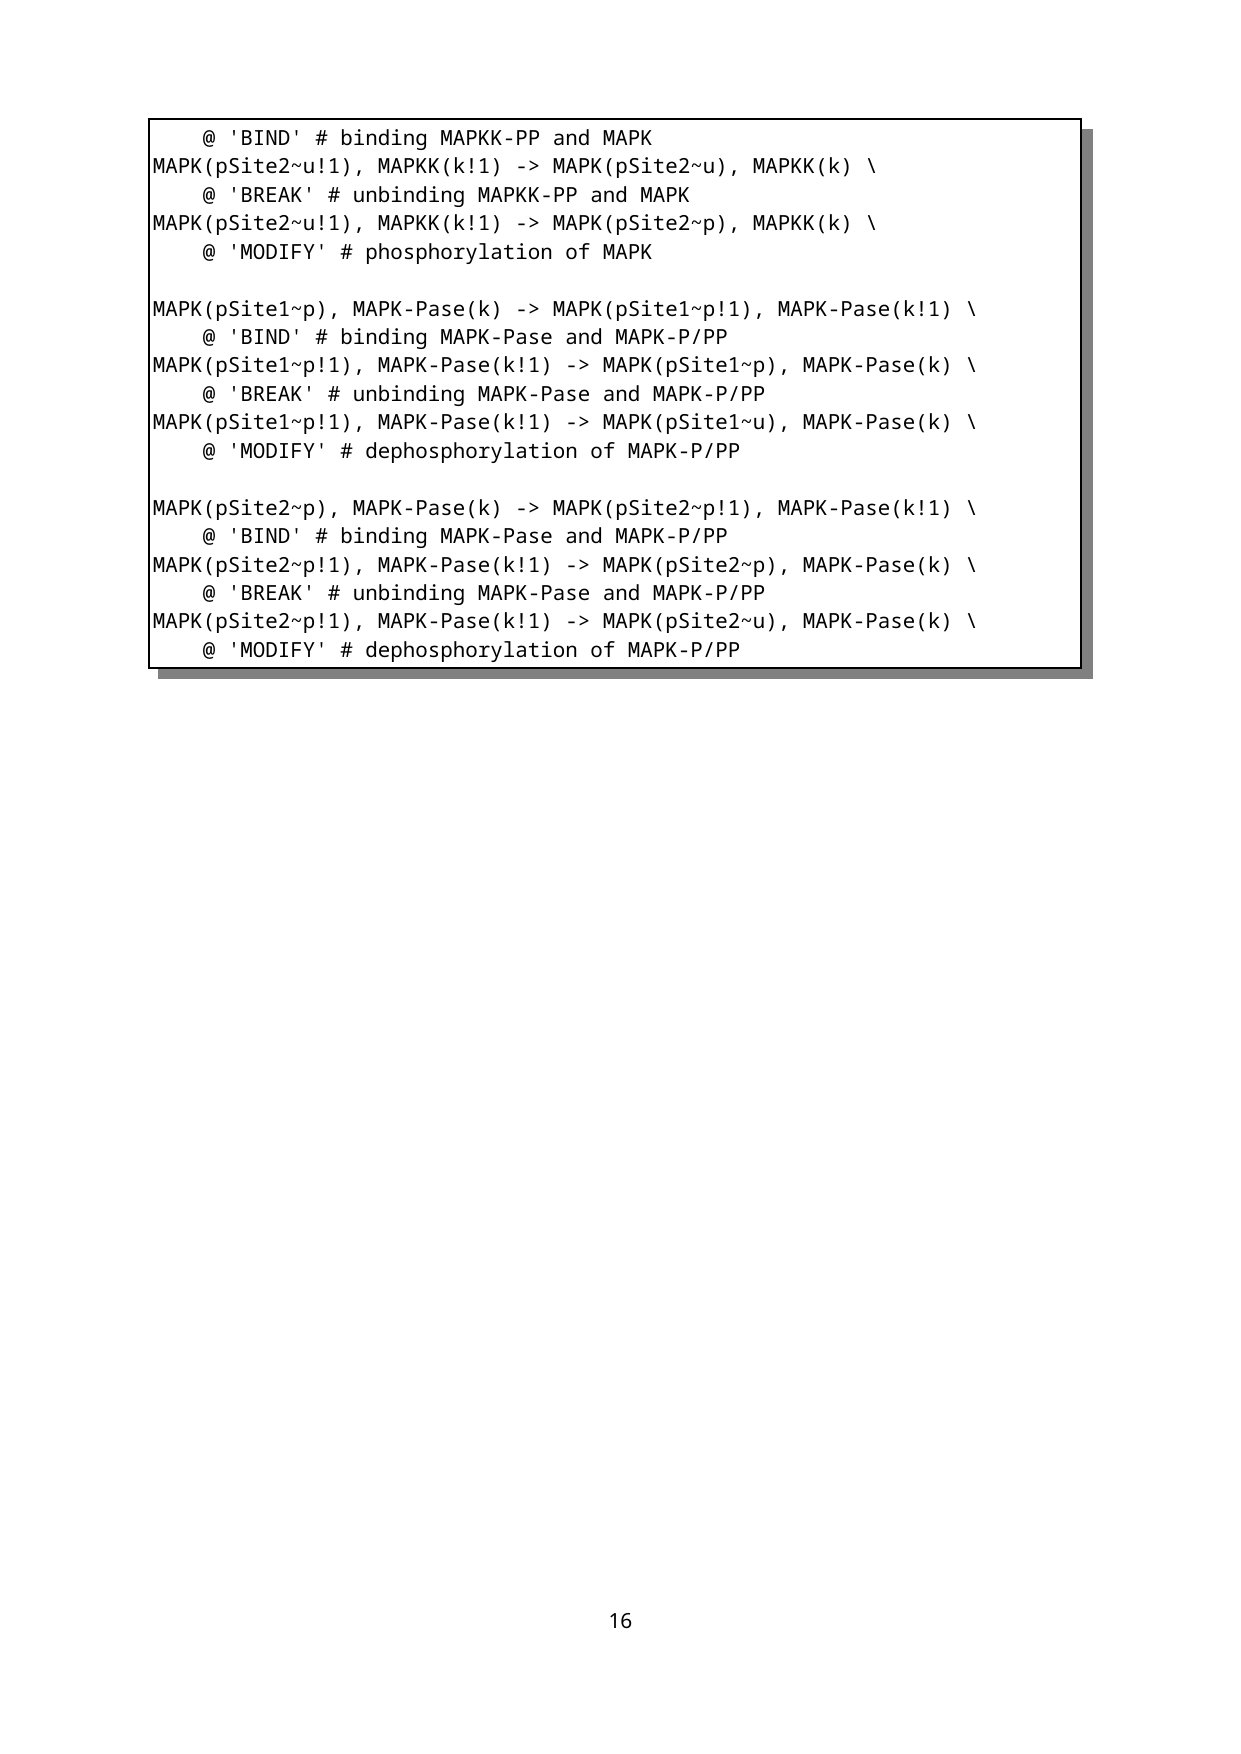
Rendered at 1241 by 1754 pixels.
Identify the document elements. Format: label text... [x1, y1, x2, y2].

text @ 'BREAK' # unbinding MAPK-Pase and MAPK-P/PP [150, 374, 1080, 402]
text @ 'BIND' # binding MAPK-Pase and MAPK-P/PP [150, 516, 1080, 545]
text MAPK(pSite1~p!1), MAPK-Pase(k!1) -> MAPK(pSite1~u), MAPK-Pase(k) \ [150, 402, 1080, 431]
text MAPK(pSite2~u!1), MAPKK(k!1) -> MAPK(pSite2~u), MAPKK(k) \ [150, 147, 1080, 175]
text MAPK(pSite2~u!1), MAPKK(k!1) -> MAPK(pSite2~p), MAPKK(k) \ [150, 203, 1080, 232]
text @ 'BIND' # binding MAPK-Pase and MAPK-P/PP [150, 317, 1080, 346]
text @ 'MODIFY' # phosphorylation of MAPK [150, 232, 1080, 265]
text @ 'BREAK' # unbinding MAPK-Pase and MAPK-P/PP [150, 573, 1080, 602]
text @ 'MODIFY' # dephosphorylation of MAPK-P/PP [150, 630, 1080, 667]
text MAPK(pSite1~p!1), MAPK-Pase(k!1) -> MAPK(pSite1~p), MAPK-Pase(k) \ [150, 346, 1080, 374]
text @ 'BIND' # binding MAPKK-PP and MAPK [150, 120, 1080, 147]
text MAPK(pSite2~p!1), MAPK-Pase(k!1) -> MAPK(pSite2~p), MAPK-Pase(k) \ [150, 545, 1080, 573]
text @ 'MODIFY' # dephosphorylation of MAPK-P/PP [150, 431, 1080, 464]
text MAPK(pSite2~p), MAPK-Pase(k) -> MAPK(pSite2~p!1), MAPK-Pase(k!1) \ [150, 488, 1080, 516]
text MAPK(pSite2~p!1), MAPK-Pase(k!1) -> MAPK(pSite2~u), MAPK-Pase(k) \ [150, 602, 1080, 630]
text @ 'BREAK' # unbinding MAPKK-PP and MAPK [150, 175, 1080, 203]
text MAPK(pSite1~p), MAPK-Pase(k) -> MAPK(pSite1~p!1), MAPK-Pase(k!1) \ [150, 289, 1080, 317]
